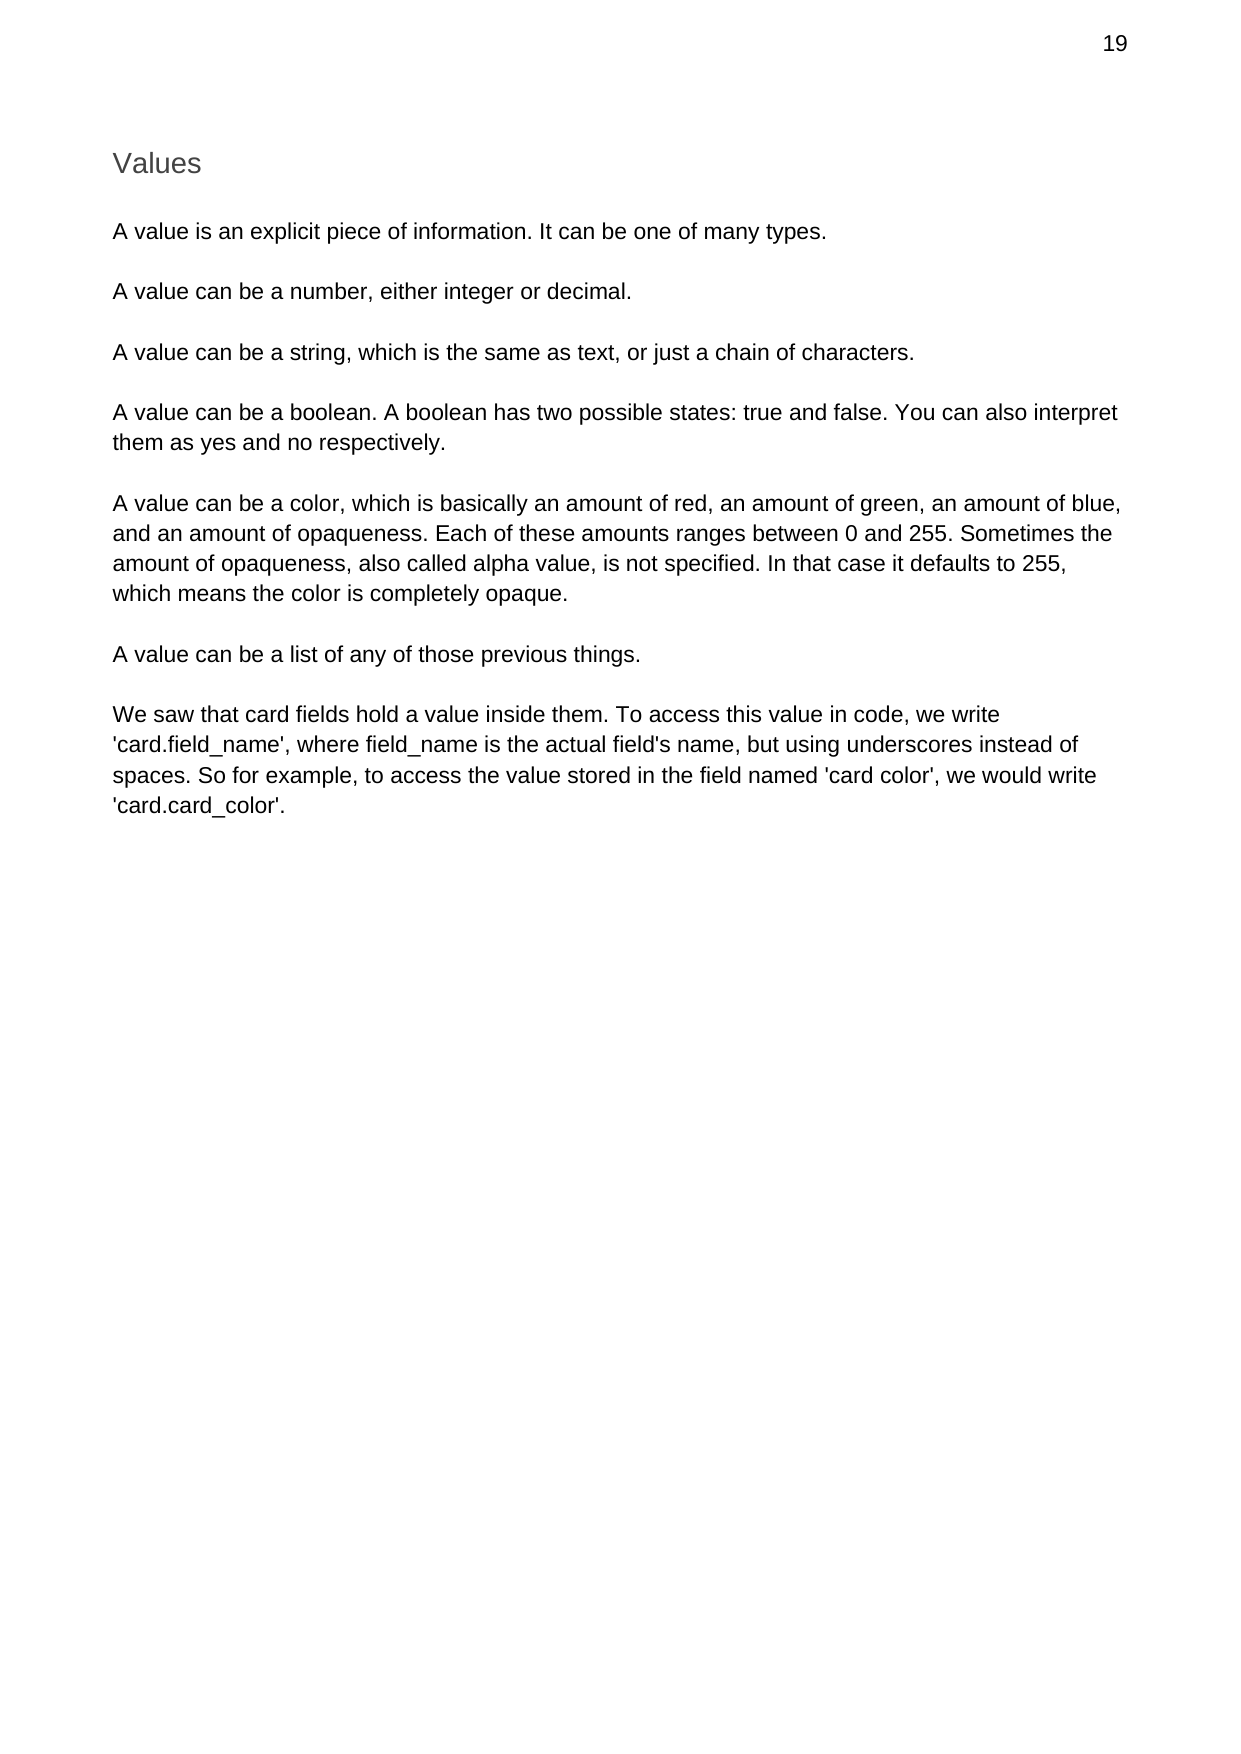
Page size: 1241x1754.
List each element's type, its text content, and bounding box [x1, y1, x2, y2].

text A value can be a number, either integer or decimal. [112, 278, 1128, 305]
text A value is an explicit piece of information. It can be one of many types. [112, 218, 1128, 244]
text A value can be a color, which is basically an amount of red, an amount of green, an amount of blue, and an amount of opaqueness. Each of these amounts ranges between 0 and 255. Sometimes the amount of opaqueness, also called alpha value, is not specified. In that case it defaults to 255, which means the color is completely opaque. [112, 490, 1128, 607]
text A value can be a string, which is the same as text, or just a chain of characters. [112, 339, 1128, 365]
text A value can be a list of any of those previous things. [112, 641, 1128, 667]
text A value can be a boolean. A boolean has two possible states: true and false. You can also interpret them as yes and no respectively. [112, 399, 1128, 456]
text We saw that card fields hold a value inside them. To access this value in code, we write 'card.field_name', where field_name is the actual field's name, but using underscores instead of spaces. So for example, to access the value stored in the field named 'card color', we would write 'card.card_color'. [112, 701, 1128, 818]
subtitle Values [112, 146, 1128, 179]
